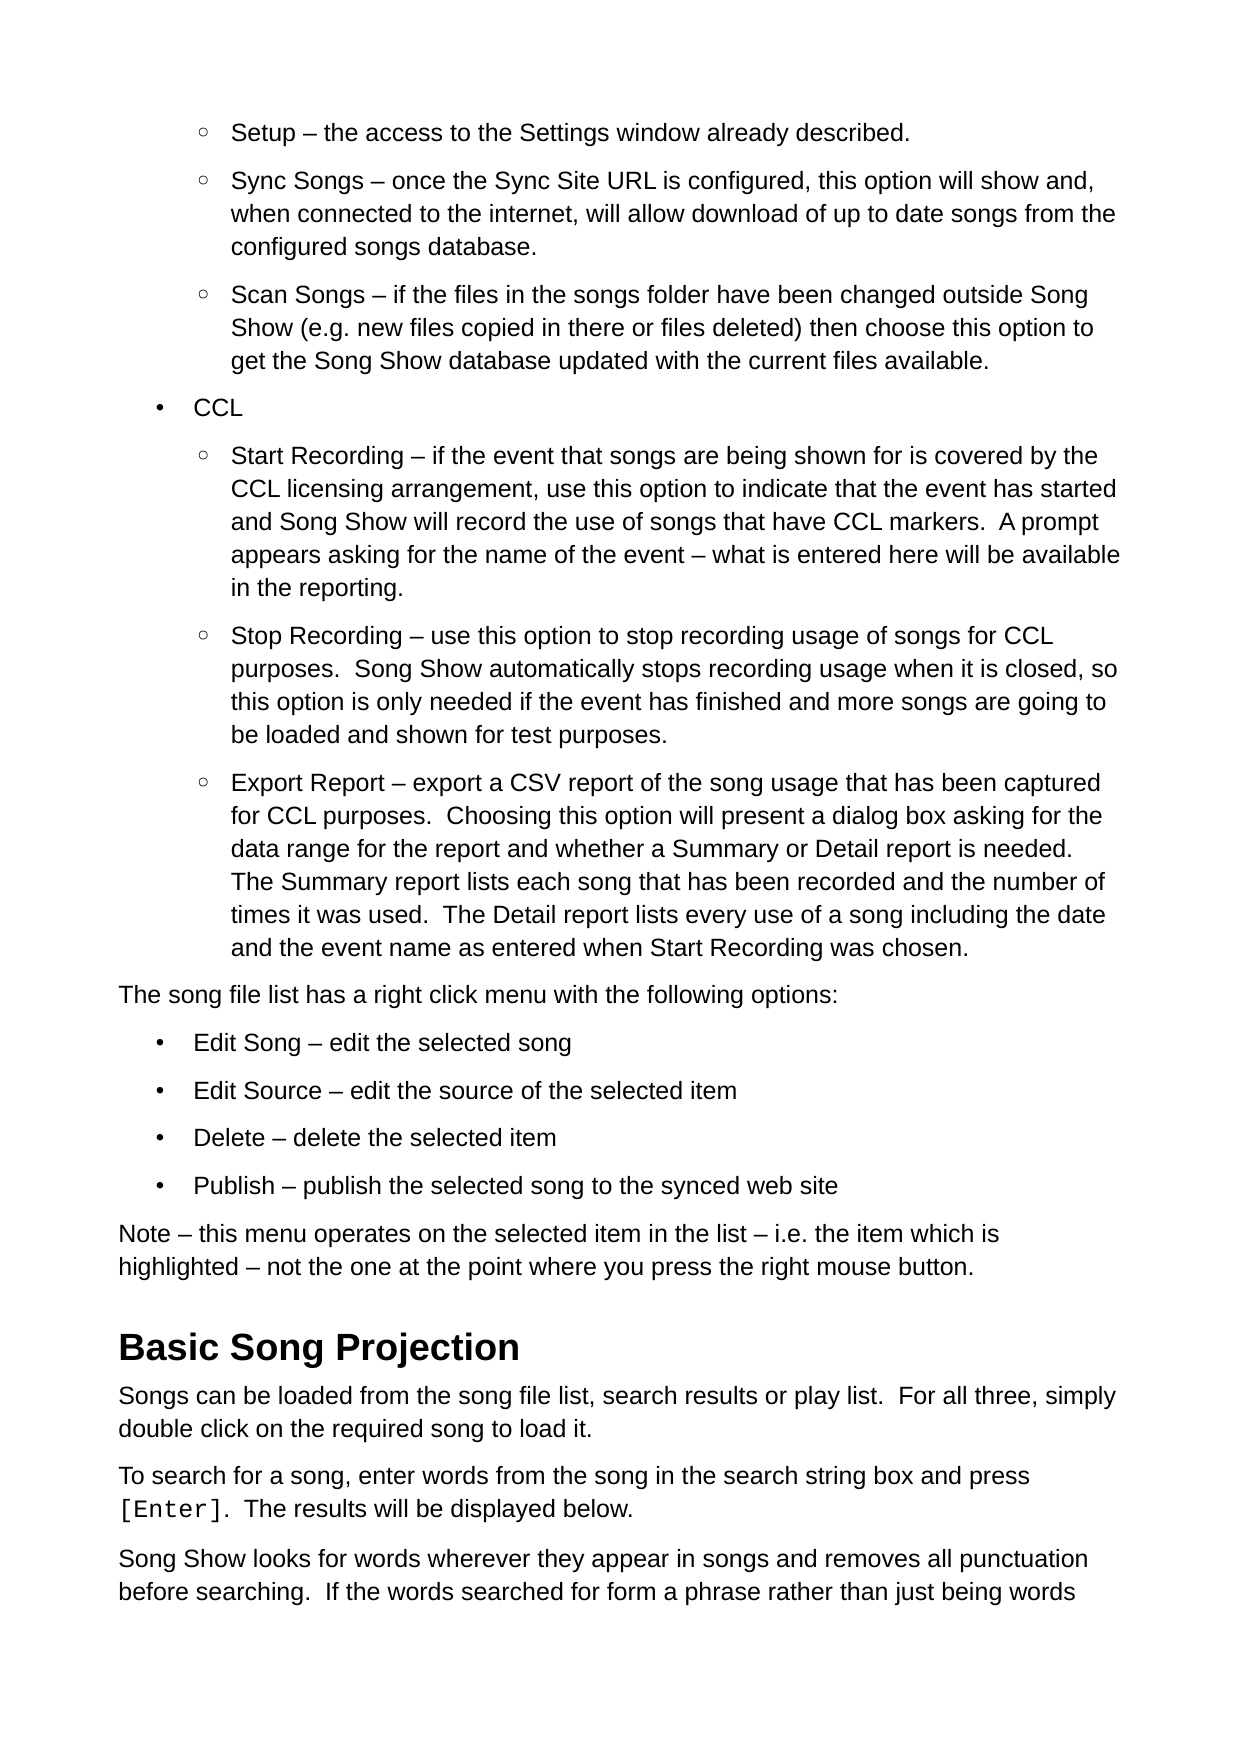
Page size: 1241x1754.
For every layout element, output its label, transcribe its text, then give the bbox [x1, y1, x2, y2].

list Delete – delete the selected item [156, 1123, 1122, 1152]
list Export Report – export a CSV report of the song usage that has been captured for CCL purposes. Choosing this option will present a dialog box asking for the data range for the report and whether a Summary or Detail report is needed. The Summary report lists each song that has been recorded and the number of times it was used. The Detail report lists every use of a song including the date and the event name as entered when Start Recording was chosen. [193, 768, 1122, 962]
list Edit Song – edit the selected song [156, 1028, 1122, 1057]
list Scan Songs – if the files in the songs folder have been changed outside Song Show (e.g. new files copied in there or files deleted) then choose this option to get the Song Show database updated with the current files available. [193, 279, 1122, 374]
text Song Show looks for words wherever they appear in songs and removes all punctuation before searching. If the words searched for form a phrase rather than just being words [118, 1544, 1122, 1606]
text To search for a song, enter words from the song in the search string box and press [Enter]. The results will be displayed below. [118, 1461, 1122, 1525]
list Stop Recording – use this option to stop recording usage of songs for CCL purposes. Song Show automatically stops recording usage when it is closed, so this option is only needed if the event has finished and more songs are going to be loaded and shown for test purposes. [193, 621, 1122, 749]
list Setup – the access to the Settings window already described. [193, 118, 1122, 147]
subtitle Basic Song Projection [118, 1324, 1122, 1368]
text Songs can be loaded from the song file list, search results or play list. For all three, simply double click on the required song to load it. [118, 1381, 1122, 1442]
list CCL [156, 393, 1122, 422]
list Edit Source – edit the source of the selected item [156, 1076, 1122, 1104]
list Start Recording – if the event that songs are being shown for is covered by the CCL licensing arrangement, use this option to indicate that the event has started and Song Show will record the use of songs that have CCL markers. A prompt appears asking for the name of the event – what is entered here will be available in the reporting. [193, 441, 1122, 602]
list Publish – publish the selected song to the synced web site [156, 1171, 1122, 1200]
text Note – this menu operates on the selected item in the list – i.e. the item which is highlighted – not the one at the point where you press the right mouse button. [118, 1219, 1122, 1281]
list Sync Songs – once the Sync Site URL is configured, this option will show and, when connected to the internet, will allow download of up to date songs from the configured songs database. [193, 166, 1122, 261]
text The song file list has a right click menu with the following options: [118, 980, 1122, 1009]
